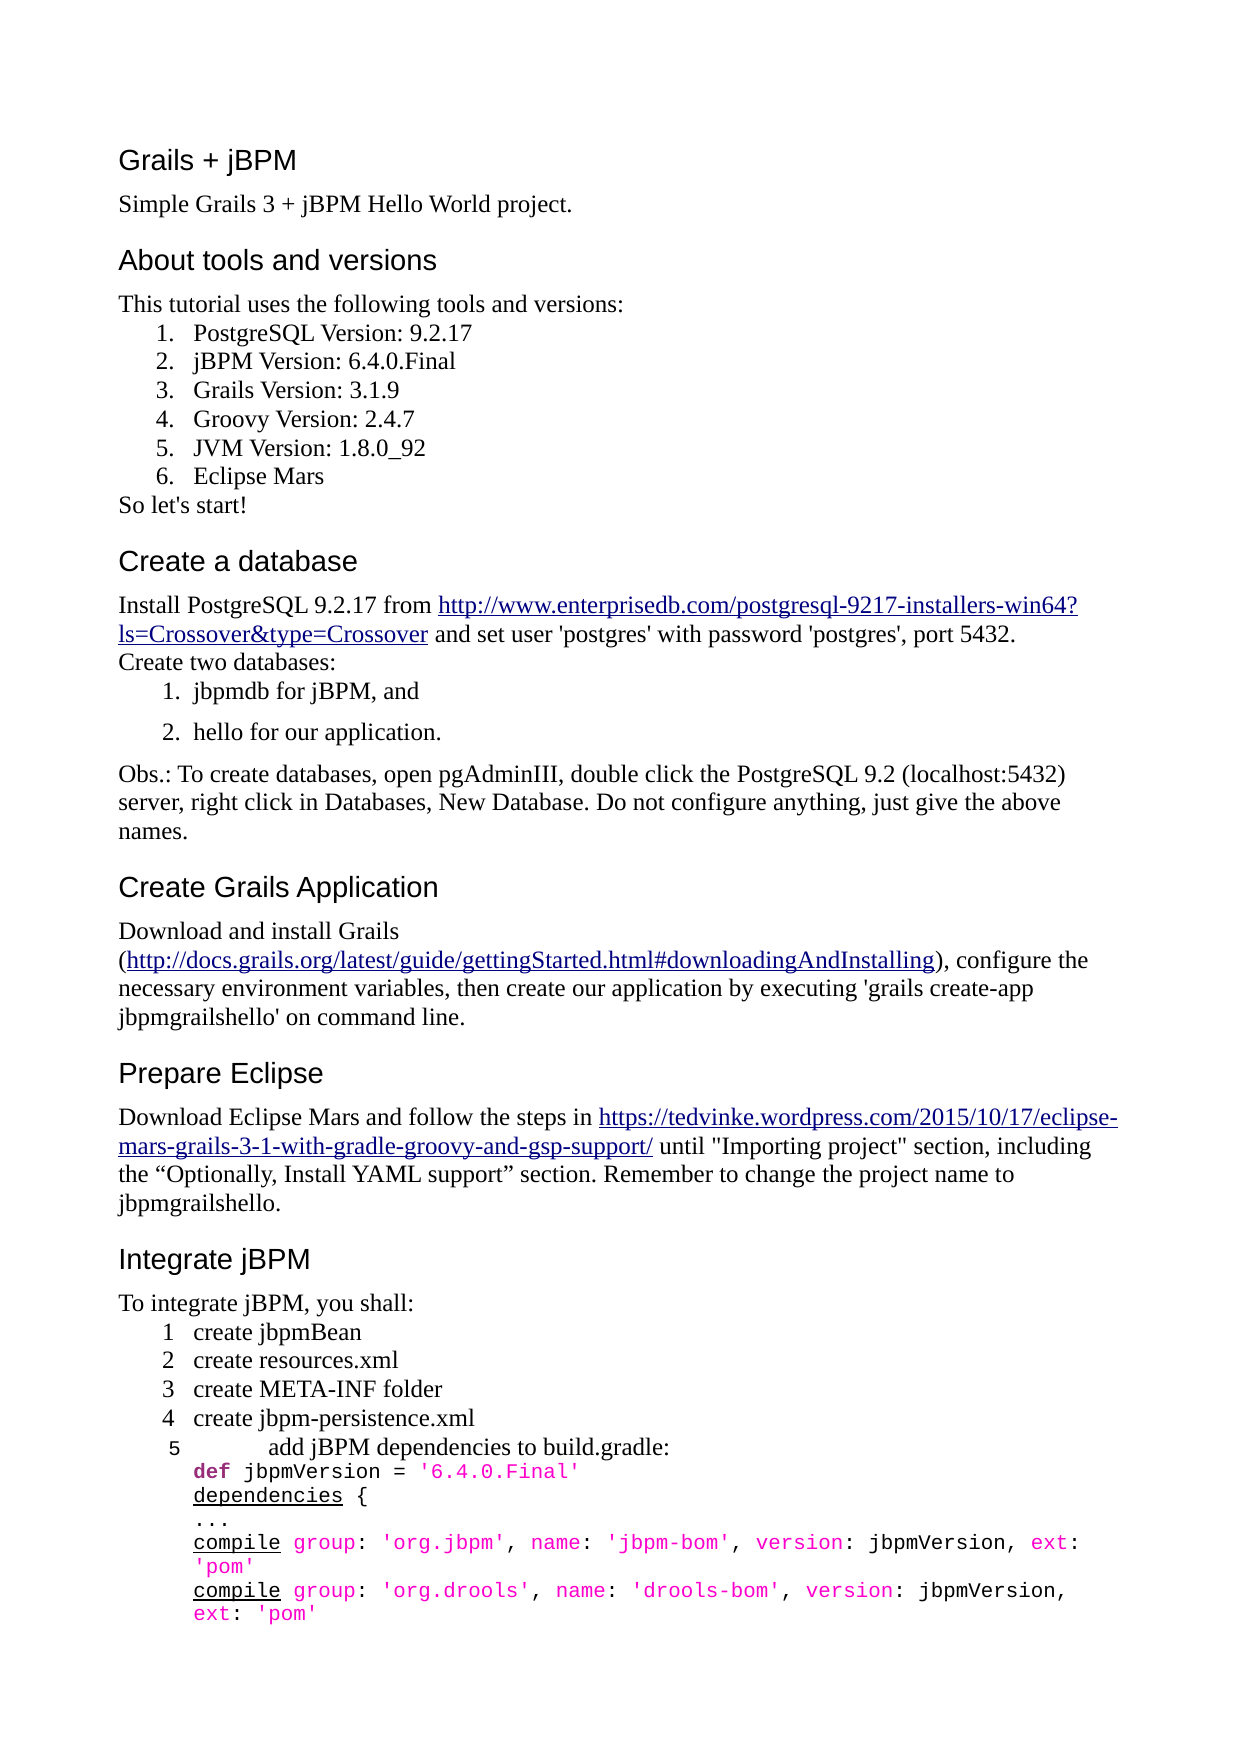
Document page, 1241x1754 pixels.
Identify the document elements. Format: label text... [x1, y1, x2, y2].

text To integrate jBPM, you shall: [118, 1288, 1122, 1317]
text Simple Grails 3 + jBPM Hello World project. [118, 189, 1122, 218]
subtitle Prepare Eclipse [118, 1056, 1122, 1089]
list PostgreSQL Version: 9.2.17 [156, 318, 1122, 346]
list create META-INF folder [156, 1374, 1122, 1403]
list create resources.xml [156, 1346, 1122, 1374]
subtitle Create a database [118, 544, 1122, 577]
list Groovy Version: 2.4.7 [156, 404, 1122, 433]
list create jbpmBean [156, 1317, 1122, 1346]
text Download Eclipse Mars and follow the steps in https://tedvinke.wordpress.com/2015/10/17/eclipse-mars-grails-3-1-with-gradle-groovy-and-gsp-support/ until "Importing project" section, including the “Optionally, Install YAML support” section. Remember to change the project name to jbpmgrailshello. [118, 1102, 1122, 1217]
list jBPM Version: 6.4.0.Final [156, 346, 1122, 375]
list JVM Version: 1.8.0_92 [156, 433, 1122, 461]
subtitle About tools and versions [118, 243, 1122, 276]
list Eclipse Mars [156, 461, 1122, 490]
text This tutorial uses the following tools and versions: [118, 289, 1122, 318]
text Download and install Grails (http://docs.grails.org/latest/guide/gettingStarted.html#downloadingAndInstalling), configure the necessary environment variables, then create our application by executing 'grails create-app jbpmgrailshello' on command line. [118, 916, 1122, 1031]
list hello for our application. [156, 717, 1122, 746]
text So let's start! [118, 490, 1122, 519]
subtitle Integrate jBPM [118, 1242, 1122, 1276]
list Grails Version: 3.1.9 [156, 375, 1122, 404]
text Create two databases: [118, 647, 1122, 676]
list create jbpm-persistence.xml [156, 1403, 1122, 1432]
title Grails + jBPM [118, 143, 1122, 177]
list jbpmdb for jBPM, and [156, 676, 1122, 705]
subtitle Create Grails Application [118, 870, 1122, 903]
text Install PostgreSQL 9.2.17 from http://www.enterprisedb.com/postgresql-9217-installers-win64?ls=Crossover&type=Crossover and set user 'postgres' with password 'postgres', port 5432. [118, 590, 1122, 647]
list add jBPM dependencies to build.gradle: def jbpmVersion = '6.4.0.Final' dependencies { ... compile group: 'org.jbpm', name: 'jbpm-bom', version: jbpmVersion, ext: 'pom' compile group: 'org.drools', name: 'drools-bom', version: jbpmVersion, ext: 'pom' [156, 1432, 1122, 1627]
text Obs.: To create databases, open pgAdminIII, double click the PostgreSQL 9.2 (localhost:5432) server, right click in Databases, New Database. Do not configure anything, just give the above names. [118, 759, 1122, 845]
